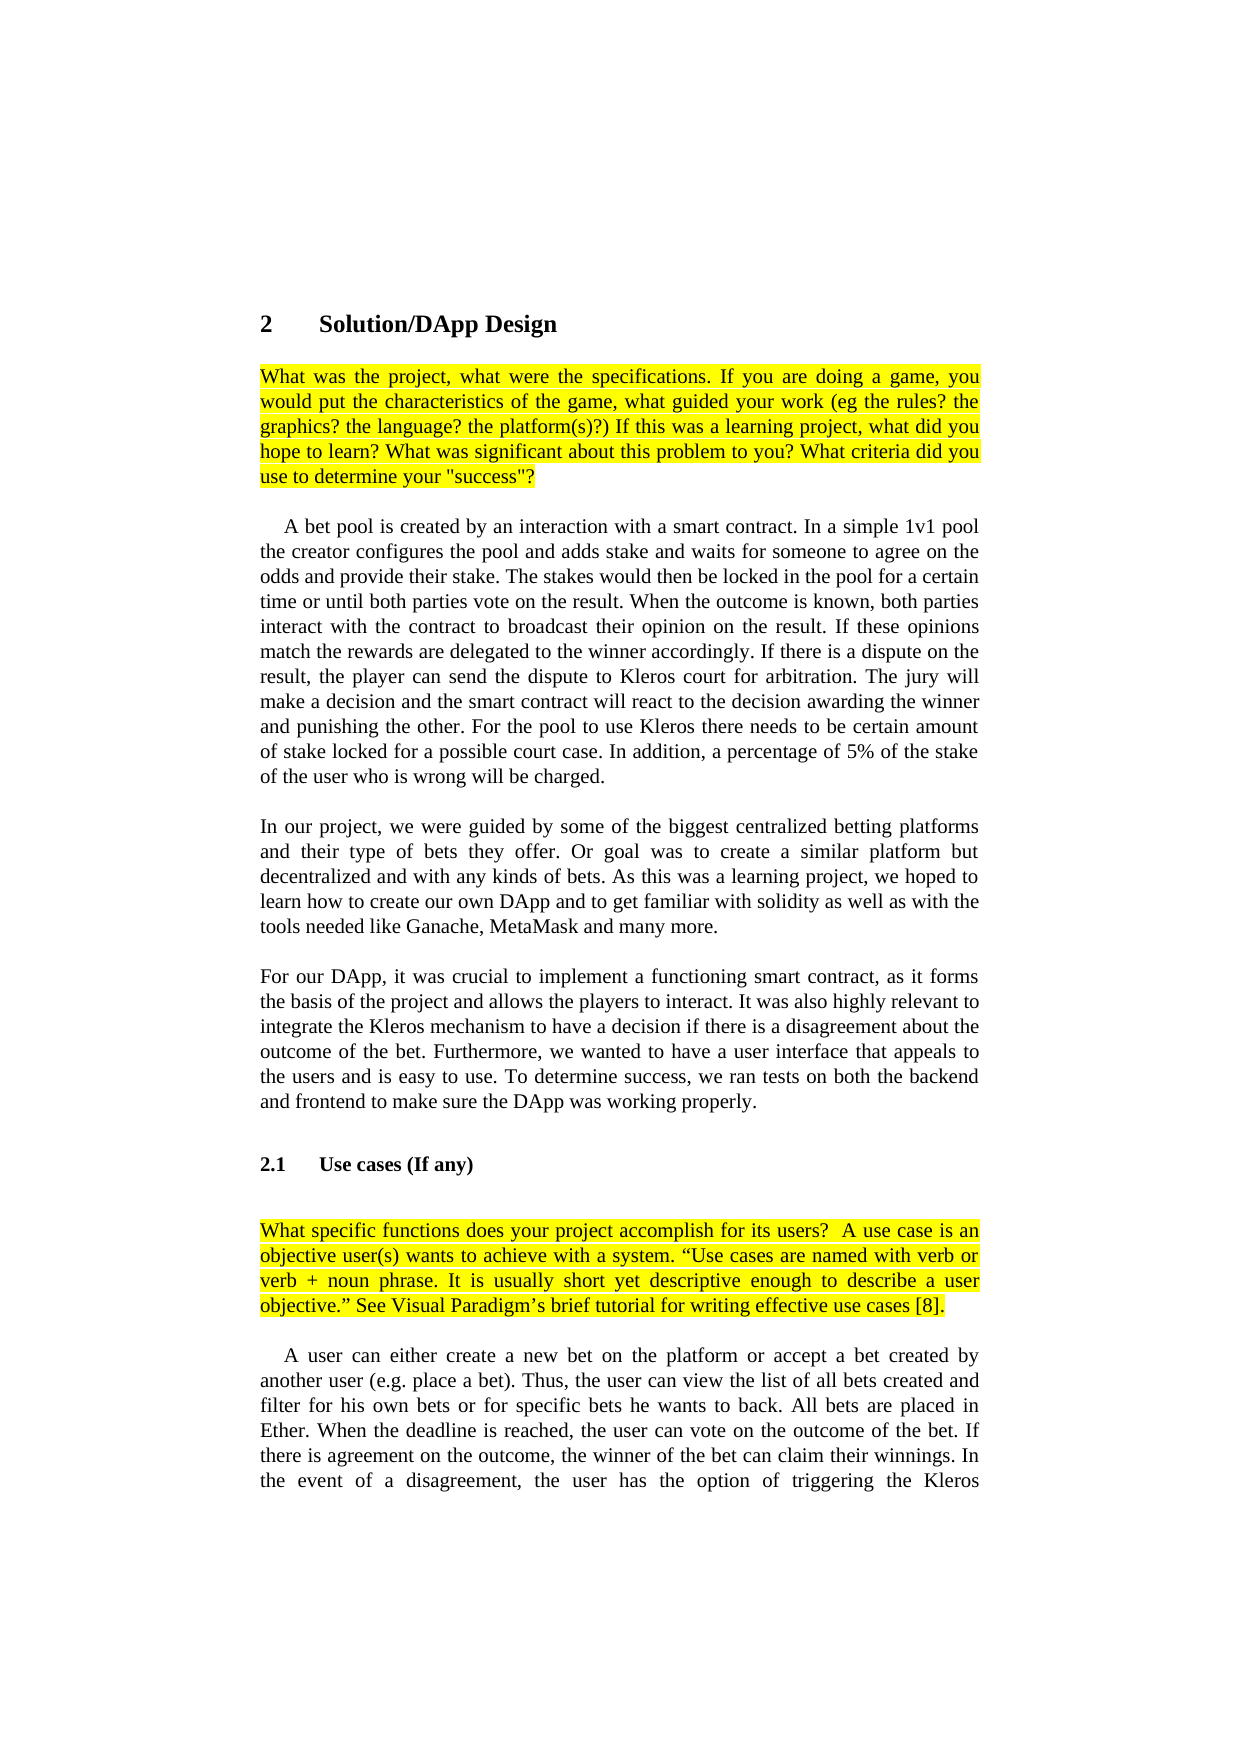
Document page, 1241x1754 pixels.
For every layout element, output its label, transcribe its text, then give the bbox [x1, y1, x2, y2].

text A bet pool is created by an interaction with a smart contract. In a simple 1v1 pool the creator configures the pool and adds stake and waits for someone to agree on the odds and provide their stake. The stakes would then be locked in the pool for a certain time or until both parties vote on the result. When the outcome is known, both parties interact with the contract to broadcast their opinion on the result. If these opinions match the rewards are delegated to the winner accordingly. If there is a dispute on the result, the player can send the dispute to Kleros court for arbitration. The jury will make a decision and the smart contract will react to the decision awarding the winner and punishing the other. For the pool to use Kleros there needs to be certain amount of stake locked for a possible court case. In addition, a percentage of 5% of the stake of the user who is wrong will be charged. [260, 513, 980, 788]
text A user can either create a new bet on the platform or accept a bet created by another user (e.g. place a bet). Thus, the user can view the list of all bets created and filter for his own bets or for specific bets he wants to back. All bets are placed in Ether. When the deadline is reached, the user can vote on the outcome of the bet. If there is agreement on the outcome, the winner of the bet can claim their winnings. In the event of a disagreement, the user has the option of triggering the Kleros [260, 1342, 980, 1492]
subtitle Solution/DApp Design [260, 307, 980, 338]
subtitle Use cases (If any) [260, 1151, 980, 1176]
text What specific functions does your project accomplish for its users? A use case is an objective user(s) wants to achieve with a system. “Use cases are named with verb or verb + noun phrase. It is usually short yet descriptive enough to describe a user objective.” See Visual Paradigm’s brief tutorial for writing effective use cases [8]. [260, 1217, 980, 1317]
text For our DApp, it was crucial to implement a functioning smart contract, as it forms the basis of the project and allows the players to interact. It was also highly relevant to integrate the Kleros mechanism to have a decision if there is a disagreement about the outcome of the bet. Furthermore, we wanted to have a user interface that appeals to the users and is easy to use. To determine success, we ran tests on both the backend and frontend to make sure the DApp was working properly. [260, 963, 980, 1113]
text In our project, we were guided by some of the biggest centralized betting platforms and their type of bets they offer. Or goal was to create a similar platform but decentralized and with any kinds of bets. As this was a learning project, we hoped to learn how to create our own DApp and to get familiar with solidity as well as with the tools needed like Ganache, MetaMask and many more. [260, 813, 980, 938]
text What was the project, what were the specifications. If you are doing a game, you would put the characteristics of the game, what guided your work (eg the rules? the graphics? the language? the platform(s)?) If this was a learning project, what did you hope to learn? What was significant about this problem to you? What criteria did you use to determine your "success"? [260, 363, 980, 488]
